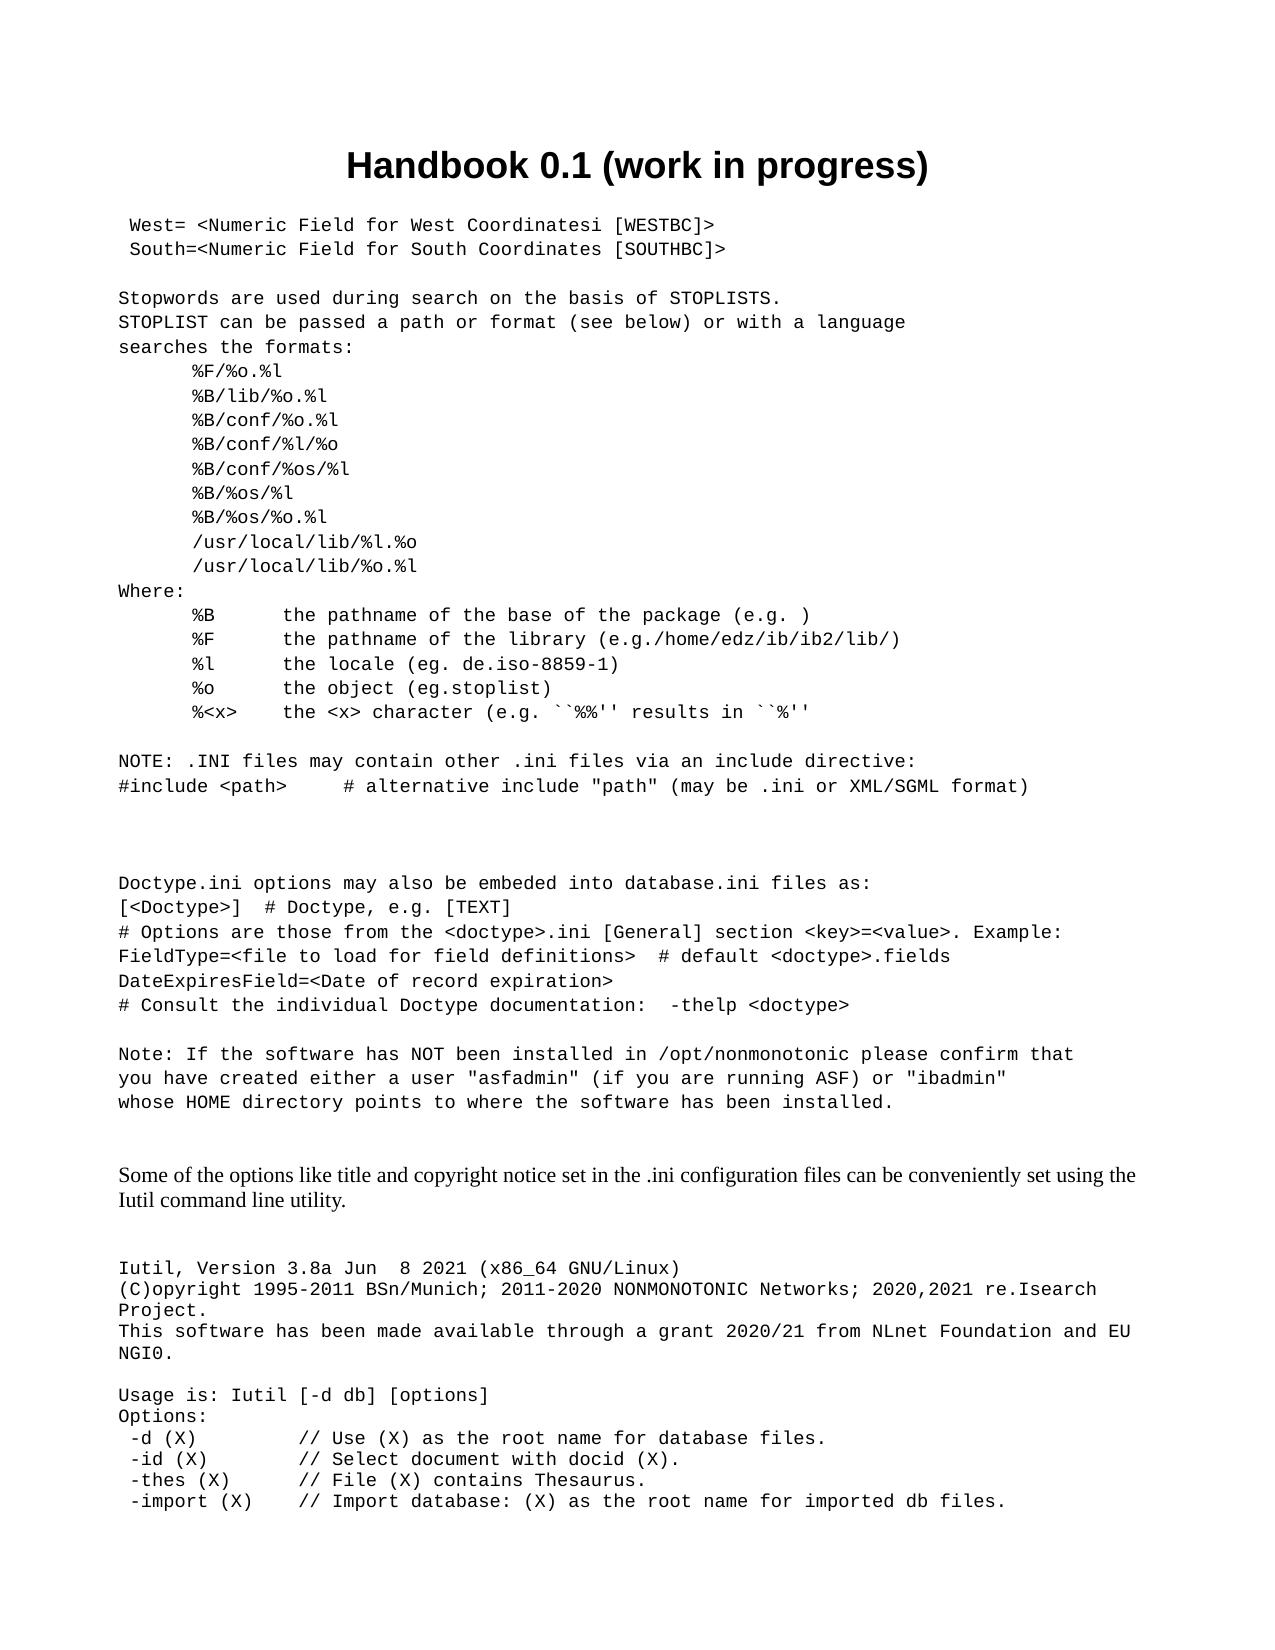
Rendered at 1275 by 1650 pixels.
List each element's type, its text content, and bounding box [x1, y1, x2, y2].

text whose HOME directory points to where the software has been installed. [118, 1093, 1157, 1114]
text Note: If the software has NOT been installed in /opt/nonmonotonic please confirm that [118, 1044, 1157, 1066]
text STOPLIST can be passed a path or format (see below) or with a language [118, 313, 1157, 334]
text #include <path> # alternative include "path" (may be .ini or XML/SGML format) [118, 776, 1157, 798]
text This software has been made available through a grant 2020/21 from NLnet Foundation and EU NGI0. [118, 1322, 1157, 1365]
text %B/conf/%l/%o [118, 435, 1157, 456]
text %B/conf/%o.%l [118, 411, 1157, 432]
text # Options are those from the <doctype>.ini [General] section <key>=<value>. Example: [118, 923, 1157, 944]
text West= <Numeric Field for West Coordinatesi [WESTBC]> [118, 216, 1157, 237]
text Doctype.ini options may also be embeded into database.ini files as: [118, 874, 1157, 895]
text FieldType=<file to load for field definitions> # default <doctype>.fields [118, 947, 1157, 968]
text %B/%os/%l [118, 484, 1157, 505]
text DateExpiresField=<Date of record expiration> [118, 971, 1157, 993]
text %B/conf/%os/%l [118, 459, 1157, 481]
text %o the object (eg.stoplist) [118, 679, 1157, 700]
text # Consult the individual Doctype documentation: -thelp <doctype> [118, 996, 1157, 1017]
text %B/%os/%o.%l [118, 508, 1157, 529]
text you have created either a user "asfadmin" (if you are running ASF) or "ibadmin" [118, 1069, 1157, 1090]
text Usage is: Iutil [-d db] [options] [118, 1386, 1157, 1407]
text %l the locale (eg. de.iso-8859-1) [118, 654, 1157, 676]
text -thes (X) // File (X) contains Thesaurus. [118, 1471, 1157, 1492]
text Stopwords are used during search on the basis of STOPLISTS. [118, 289, 1157, 310]
text (C)opyright 1995-2011 BSn/Munich; 2011-2020 NONMONOTONIC Networks; 2020,2021 re.Isearch Project. [118, 1280, 1157, 1322]
text searches the formats: [118, 338, 1157, 359]
text %B the pathname of the base of the package (e.g. ) [118, 606, 1157, 627]
text Some of the options like title and copyright notice set in the .ini configuration files can be conveniently set using the Iutil command line utility. [118, 1162, 1157, 1212]
text %F the pathname of the library (e.g./home/edz/ib/ib2/lib/) [118, 630, 1157, 651]
text -import (X) // Import database: (X) as the root name for imported db files. [118, 1492, 1157, 1513]
text /usr/local/lib/%l.%o [118, 533, 1157, 554]
text Iutil, Version 3.8a Jun 8 2021 (x86_64 GNU/Linux) [118, 1258, 1157, 1280]
text -d (X) // Use (X) as the root name for database files. [118, 1428, 1157, 1450]
text NOTE: .INI files may contain other .ini files via an include directive: [118, 752, 1157, 773]
text %<x> the <x> character (e.g. ``%%'' results in ``%'' [118, 703, 1157, 724]
text -id (X) // Select document with docid (X). [118, 1450, 1157, 1471]
text South=<Numeric Field for South Coordinates [SOUTHBC]> [118, 240, 1157, 261]
text %F/%o.%l [118, 362, 1157, 383]
text Where: [118, 581, 1157, 603]
text %B/lib/%o.%l [118, 386, 1157, 408]
text Options: [118, 1407, 1157, 1428]
text /usr/local/lib/%o.%l [118, 557, 1157, 578]
text [<Doctype>] # Doctype, e.g. [TEXT] [118, 898, 1157, 919]
